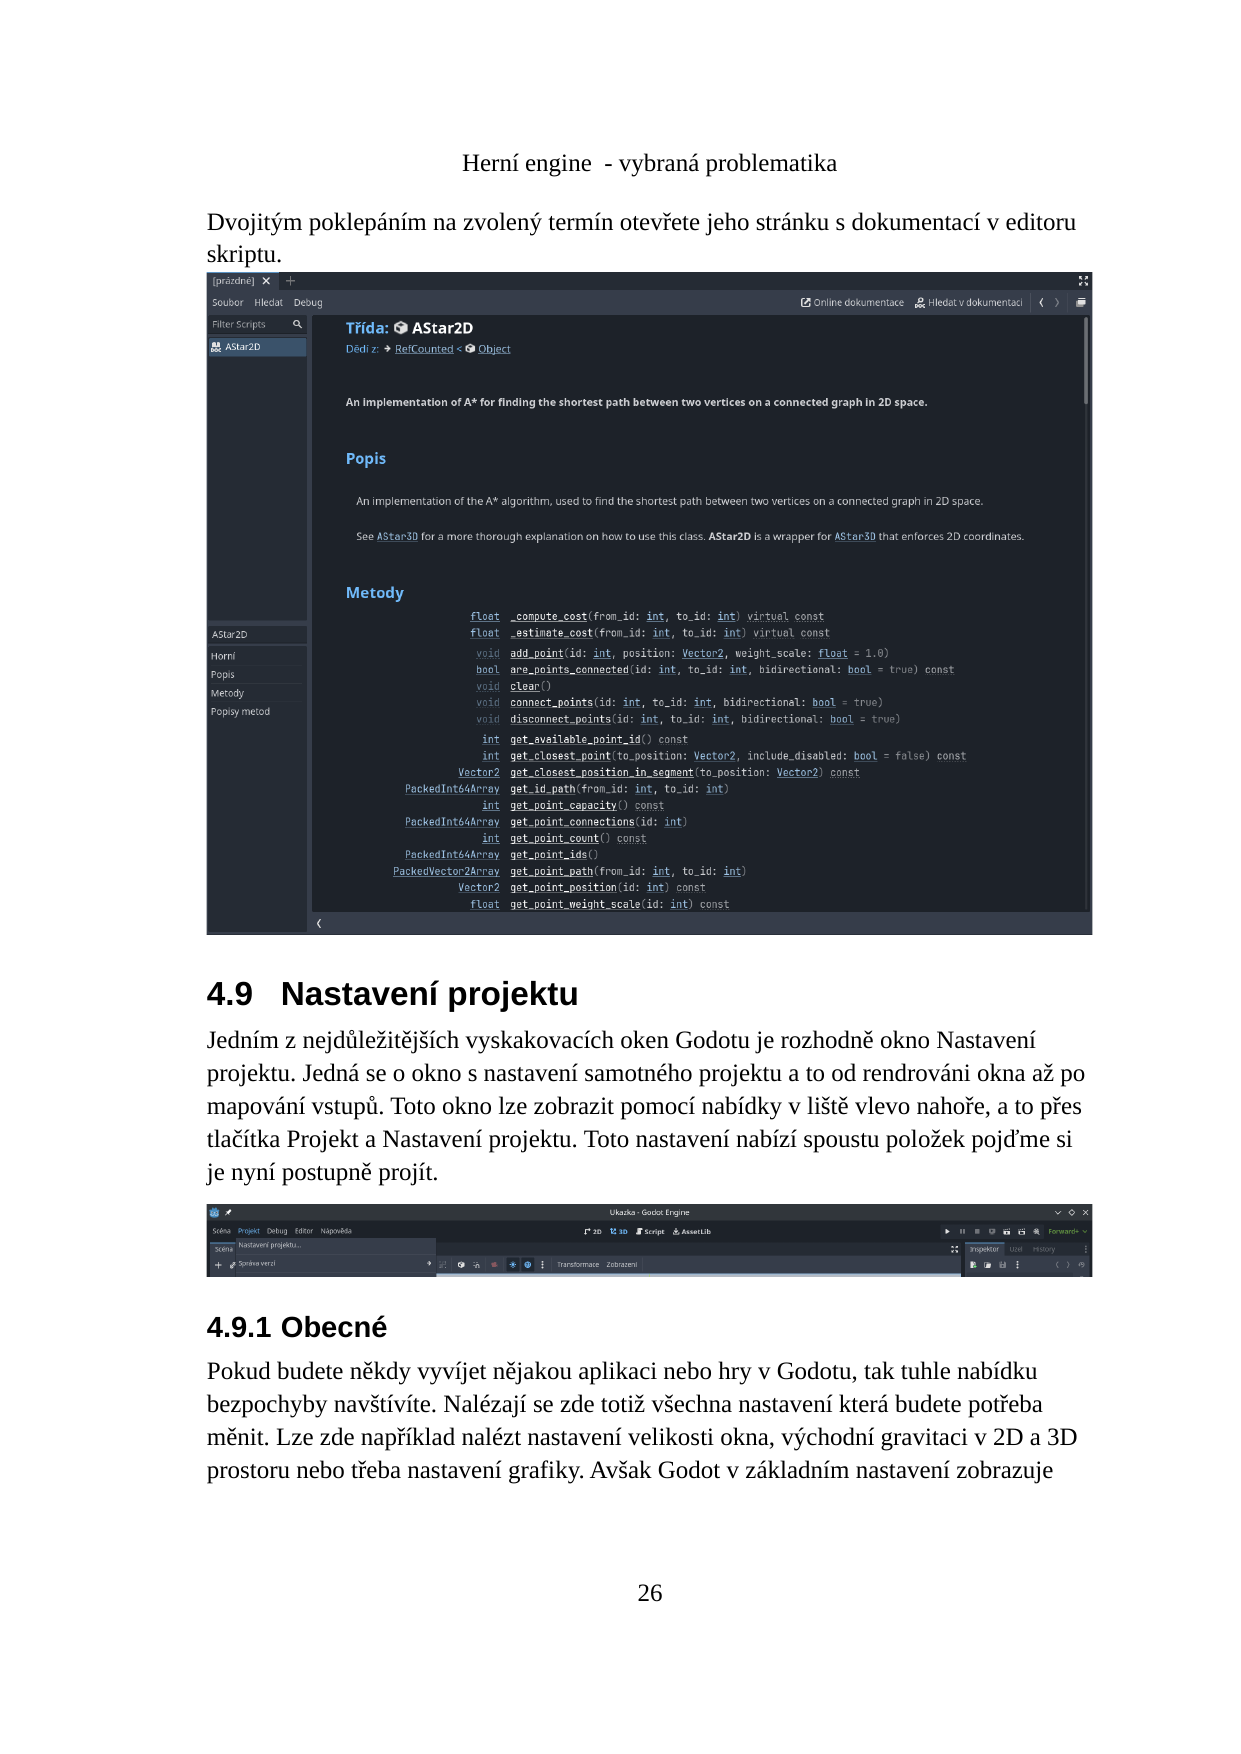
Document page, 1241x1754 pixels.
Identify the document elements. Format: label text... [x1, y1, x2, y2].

subtitle Nastavení projektu [207, 974, 1093, 1012]
text Pokud budete někdy vyvíjet nějakou aplikaci nebo hry v Godotu, tak tuhle nabídku bezpochyby navštívíte. Nalézají se zde totiž všechna nastavení která budete potřeba měnit. Lze zde například nalézt nastavení velikosti okna, východní gravitaci v 2D a 3D prostoru nebo třeba nastavení grafiky. Avšak Godot v základním nastavení zobrazuje [207, 1356, 1093, 1484]
text Jedním z nejdůležitějších vyskakovacích oken Godotu je rozhodně okno Nastavení projektu. Jedná se o okno s nastavení samotného projektu a to od rendrováni okna až po mapování vstupů. Toto okno lze zobrazit pomocí nabídky v liště vlevo nahoře, a to přes tlačítka Projekt a Nastavení projektu. Toto nastavení nabízí spoustu položek pojďme si je nyní postupně projít. [207, 1025, 1093, 1186]
text Dvojitým poklepáním na zvolený termín otevřete jeho stránku s dokumentací v editoru skriptu. [207, 207, 1093, 272]
picture [206, 1204, 1093, 1277]
picture [206, 272, 1093, 935]
subtitle Obecné [207, 1310, 1093, 1344]
